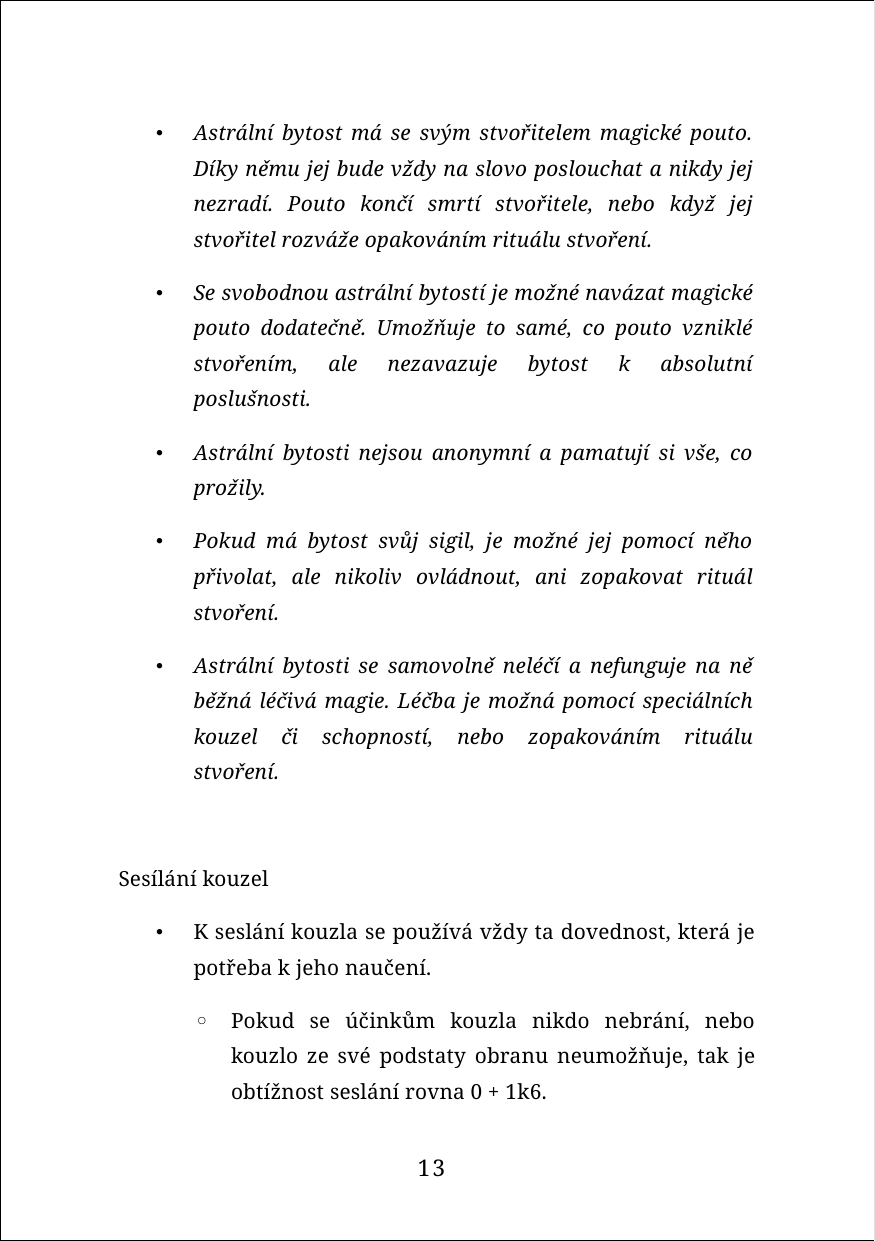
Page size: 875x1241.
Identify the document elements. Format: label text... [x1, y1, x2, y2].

list Astrální bytost má se svým stvořitelem magické pouto. Díky němu jej bude vždy na slovo poslouchat a nikdy jej nezradí. Pouto končí smrtí stvořitele, nebo když jej stvořitel rozváže opakováním rituálu stvoření. [156, 118, 756, 253]
list Pokud má bytost svůj sigil, je možné jej pomocí něho přivolat, ale nikoliv ovládnout, ani zopakovat rituál stvoření. [156, 527, 756, 626]
list Pokud se účinkům kouzla nikdo nebrání, nebo kouzlo ze své podstaty obranu neumožňuje, tak je obtížnost seslání rovna 0 + 1k6. [193, 1006, 756, 1105]
list Se svobodnou astrální bytostí je možné navázat magické pouto dodatečně. Umožňuje to samé, co pouto vzniklé stvořením, ale nezavazuje bytost k absolutní poslušnosti. [156, 278, 756, 413]
list Astrální bytosti nejsou anonymní a pamatují si vše, co prožily. [156, 438, 756, 502]
list K seslání kouzla se používá vždy ta dovednost, která je potřeba k jeho naučení. [156, 917, 756, 981]
text Sesílání kouzel [118, 864, 756, 892]
list Astrální bytosti se samovolně neléčí a nefunguje na ně běžná léčivá magie. Léčba je možná pomocí speciálních kouzel či schopností, nebo zopakováním rituálu stvoření. [156, 651, 756, 786]
